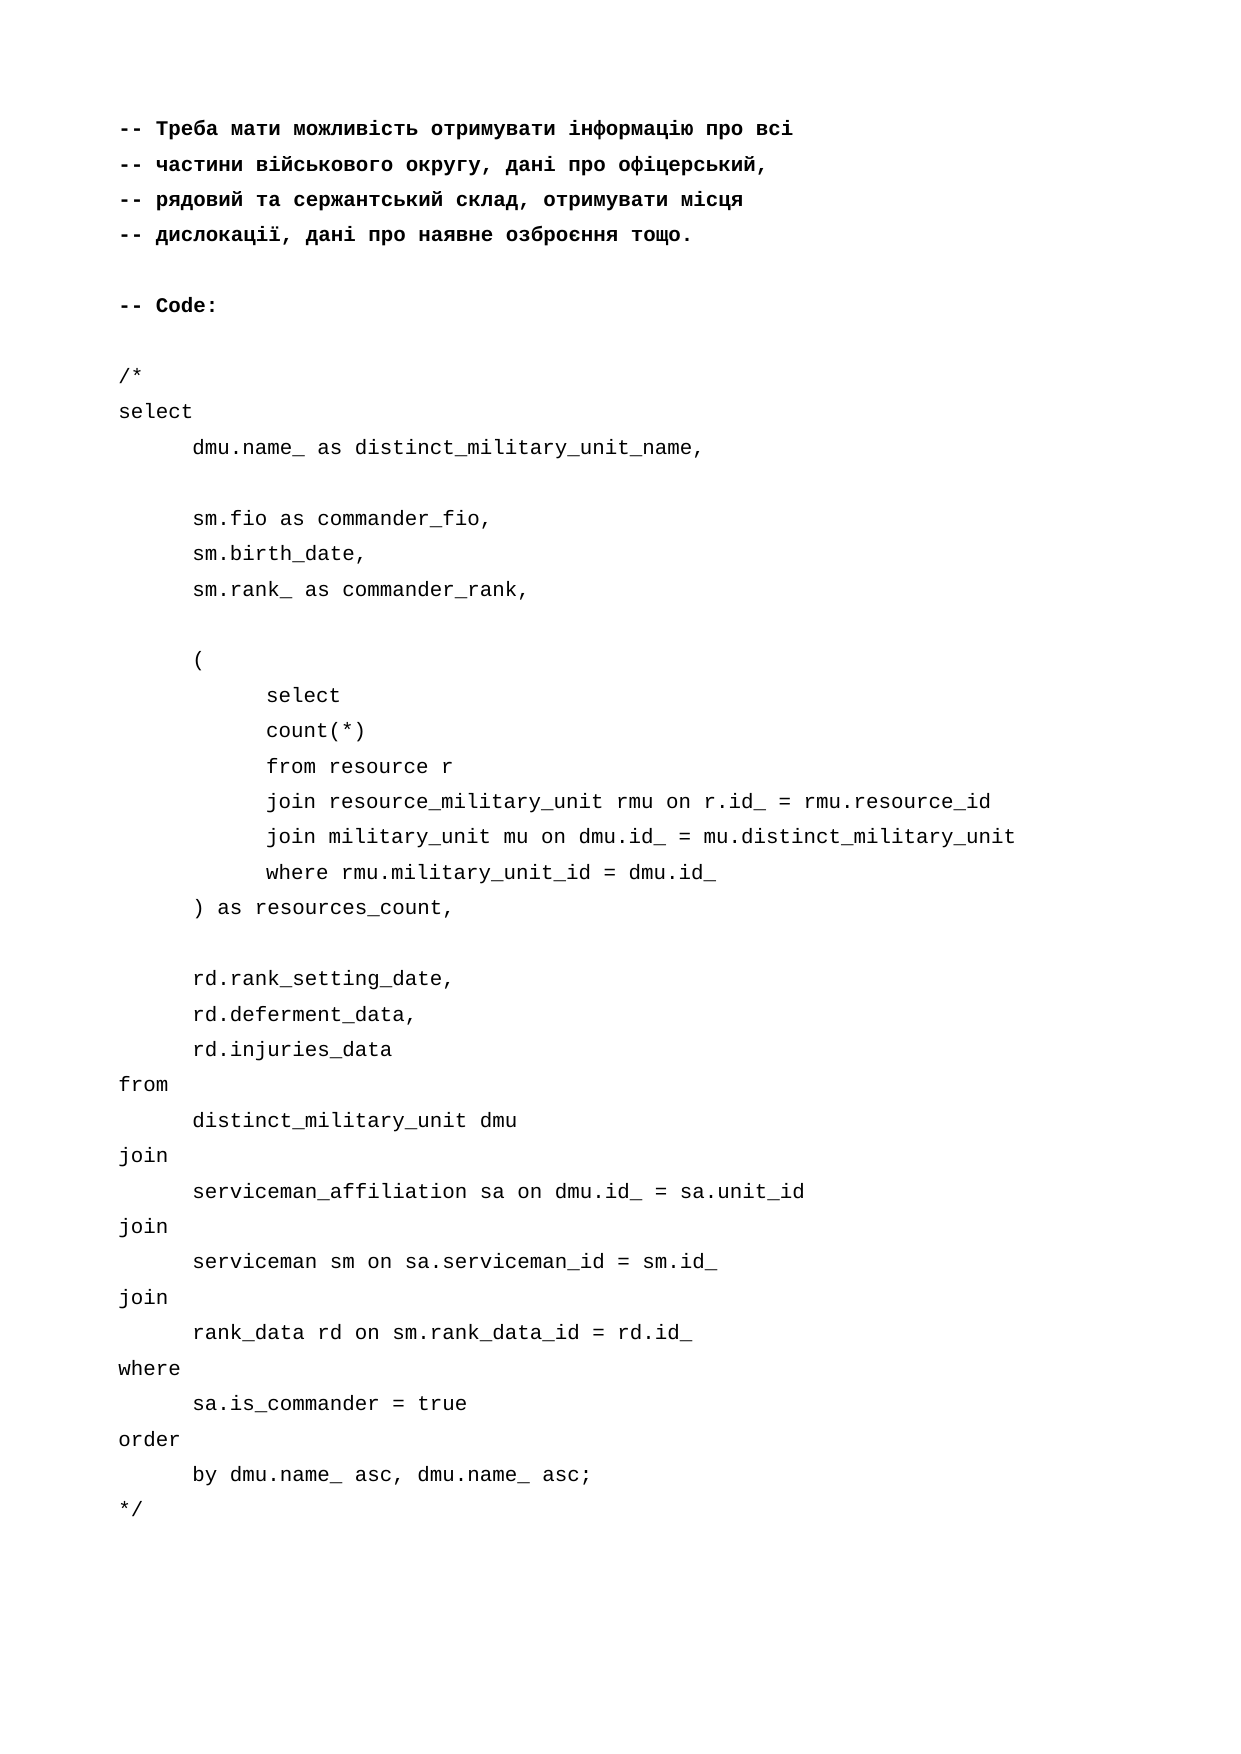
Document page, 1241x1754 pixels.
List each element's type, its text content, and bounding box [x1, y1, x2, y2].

text rd.rank_setting_date, [118, 968, 1122, 992]
text dmu.name_ as distinct_military_unit_name, [118, 437, 1122, 461]
text rd.injuries_data [118, 1039, 1122, 1063]
text */ [118, 1499, 1122, 1523]
text rd.deferment_data, [118, 1003, 1122, 1027]
text join military_unit mu on dmu.id_ = mu.distinct_military_unit [118, 826, 1122, 850]
text join [118, 1216, 1122, 1240]
text sm.rank_ as commander_rank, [118, 578, 1122, 602]
text sa.is_commander = true [118, 1393, 1122, 1417]
text by dmu.name_ asc, dmu.name_ asc; [118, 1464, 1122, 1488]
text join [118, 1145, 1122, 1169]
text distinct_military_unit dmu [118, 1110, 1122, 1133]
text select [118, 401, 1122, 425]
text where rmu.military_unit_id = dmu.id_ [118, 862, 1122, 886]
text -- дислокації, дані про наявне озброєння тощо. [118, 224, 1122, 248]
text sm.fio as commander_fio, [118, 508, 1122, 531]
text ) as resources_count, [118, 897, 1122, 921]
text sm.birth_date, [118, 543, 1122, 567]
text -- Code: [118, 295, 1122, 319]
text -- рядовий та сержантський склад, отримувати місця [118, 189, 1122, 213]
text count(*) [118, 720, 1122, 744]
text -- Треба мати можливість отримувати інформацію про всі [118, 118, 1122, 142]
text serviceman_affiliation sa on dmu.id_ = sa.unit_id [118, 1181, 1122, 1204]
text rank_data rd on sm.rank_data_id = rd.id_ [118, 1322, 1122, 1346]
text select [118, 685, 1122, 708]
text /* [118, 366, 1122, 390]
text ( [118, 649, 1122, 673]
text where [118, 1358, 1122, 1381]
text join [118, 1287, 1122, 1311]
text join resource_military_unit rmu on r.id_ = rmu.resource_id [118, 791, 1122, 815]
text serviceman sm on sa.serviceman_id = sm.id_ [118, 1251, 1122, 1275]
text from resource r [118, 756, 1122, 779]
text order [118, 1428, 1122, 1452]
text from [118, 1074, 1122, 1098]
text -- частини військового округу, дані про офіцерський, [118, 153, 1122, 177]
